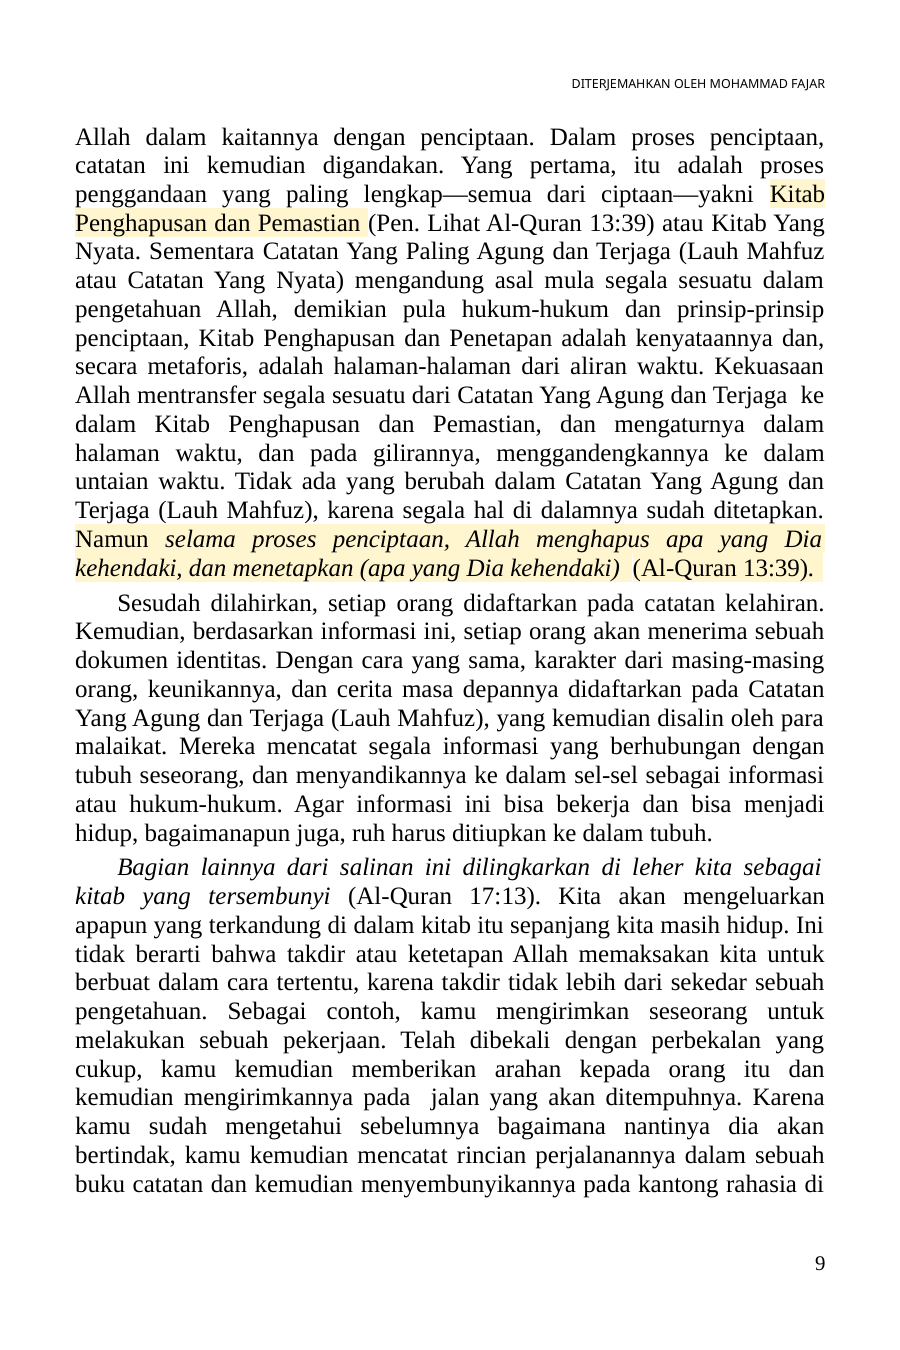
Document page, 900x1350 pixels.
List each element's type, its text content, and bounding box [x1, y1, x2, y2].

text Allah dalam kaitannya dengan penciptaan. Dalam proses penciptaan, catatan ini kemudian digandakan. Yang pertama, itu adalah proses penggandaan yang paling lengkap—semua dari ciptaan—yakni Kitab Penghapusan dan Pemastian (Pen. Lihat Al-Quran 13:39) atau Kitab Yang Nyata. Sementara Catatan Yang Paling Agung dan Terjaga (Lauh Mahfuz atau Catatan Yang Nyata) mengandung asal mula segala sesuatu dalam pengetahuan Allah, demikian pula hukum-hukum dan prinsip-prinsip penciptaan, Kitab Penghapusan dan Penetapan adalah kenyataannya dan, secara metaforis, adalah halaman-halaman dari aliran waktu. Kekuasaan Allah mentransfer segala sesuatu dari Catatan Yang Agung dan Terjaga ke dalam Kitab Penghapusan dan Pemastian, dan mengaturnya dalam halaman waktu, dan pada gilirannya, menggandengkannya ke dalam untaian waktu. Tidak ada yang berubah dalam Catatan Yang Agung dan Terjaga (Lauh Mahfuz), karena segala hal di dalamnya sudah ditetapkan. Namun selama proses penciptaan, Allah menghapus apa yang Dia kehendaki, dan menetapkan (apa yang Dia kehendaki) (Al-Quran 13:39). [75, 122, 825, 582]
text Bagian lainnya dari salinan ini dilingkarkan di leher kita sebagai kitab yang tersembunyi (Al-Quran 17:13). Kita akan mengeluarkan apapun yang terkandung di dalam kitab itu sepanjang kita masih hidup. Ini tidak berarti bahwa takdir atau ketetapan Allah memaksakan kita untuk berbuat dalam cara tertentu, karena takdir tidak lebih dari sekedar sebuah pengetahuan. Sebagai contoh, kamu mengirimkan seseorang untuk melakukan sebuah pekerjaan. Telah dibekali dengan perbekalan yang cukup, kamu kemudian memberikan arahan kepada orang itu dan kemudian mengirimkannya pada jalan yang akan ditempuhnya. Karena kamu sudah mengetahui sebelumnya bagaimana nantinya dia akan bertindak, kamu kemudian mencatat rincian perjalanannya dalam sebuah buku catatan dan kemudian menyembunyikannya pada kantong rahasia di [75, 852, 825, 1197]
text Sesudah dilahirkan, setiap orang didaftarkan pada catatan kelahiran. Kemudian, berdasarkan informasi ini, setiap orang akan menerima sebuah dokumen identitas. Dengan cara yang sama, karakter dari masing-masing orang, keunikannya, dan cerita masa depannya didaftarkan pada Catatan Yang Agung dan Terjaga (Lauh Mahfuz), yang kemudian disalin oleh para malaikat. Mereka mencatat segala informasi yang berhubungan dengan tubuh seseorang, dan menyandikannya ke dalam sel-sel sebagai informasi atau hukum-hukum. Agar informasi ini bisa bekerja dan bisa menjadi hidup, bagaimanapun juga, ruh harus ditiupkan ke dalam tubuh. [75, 588, 825, 846]
